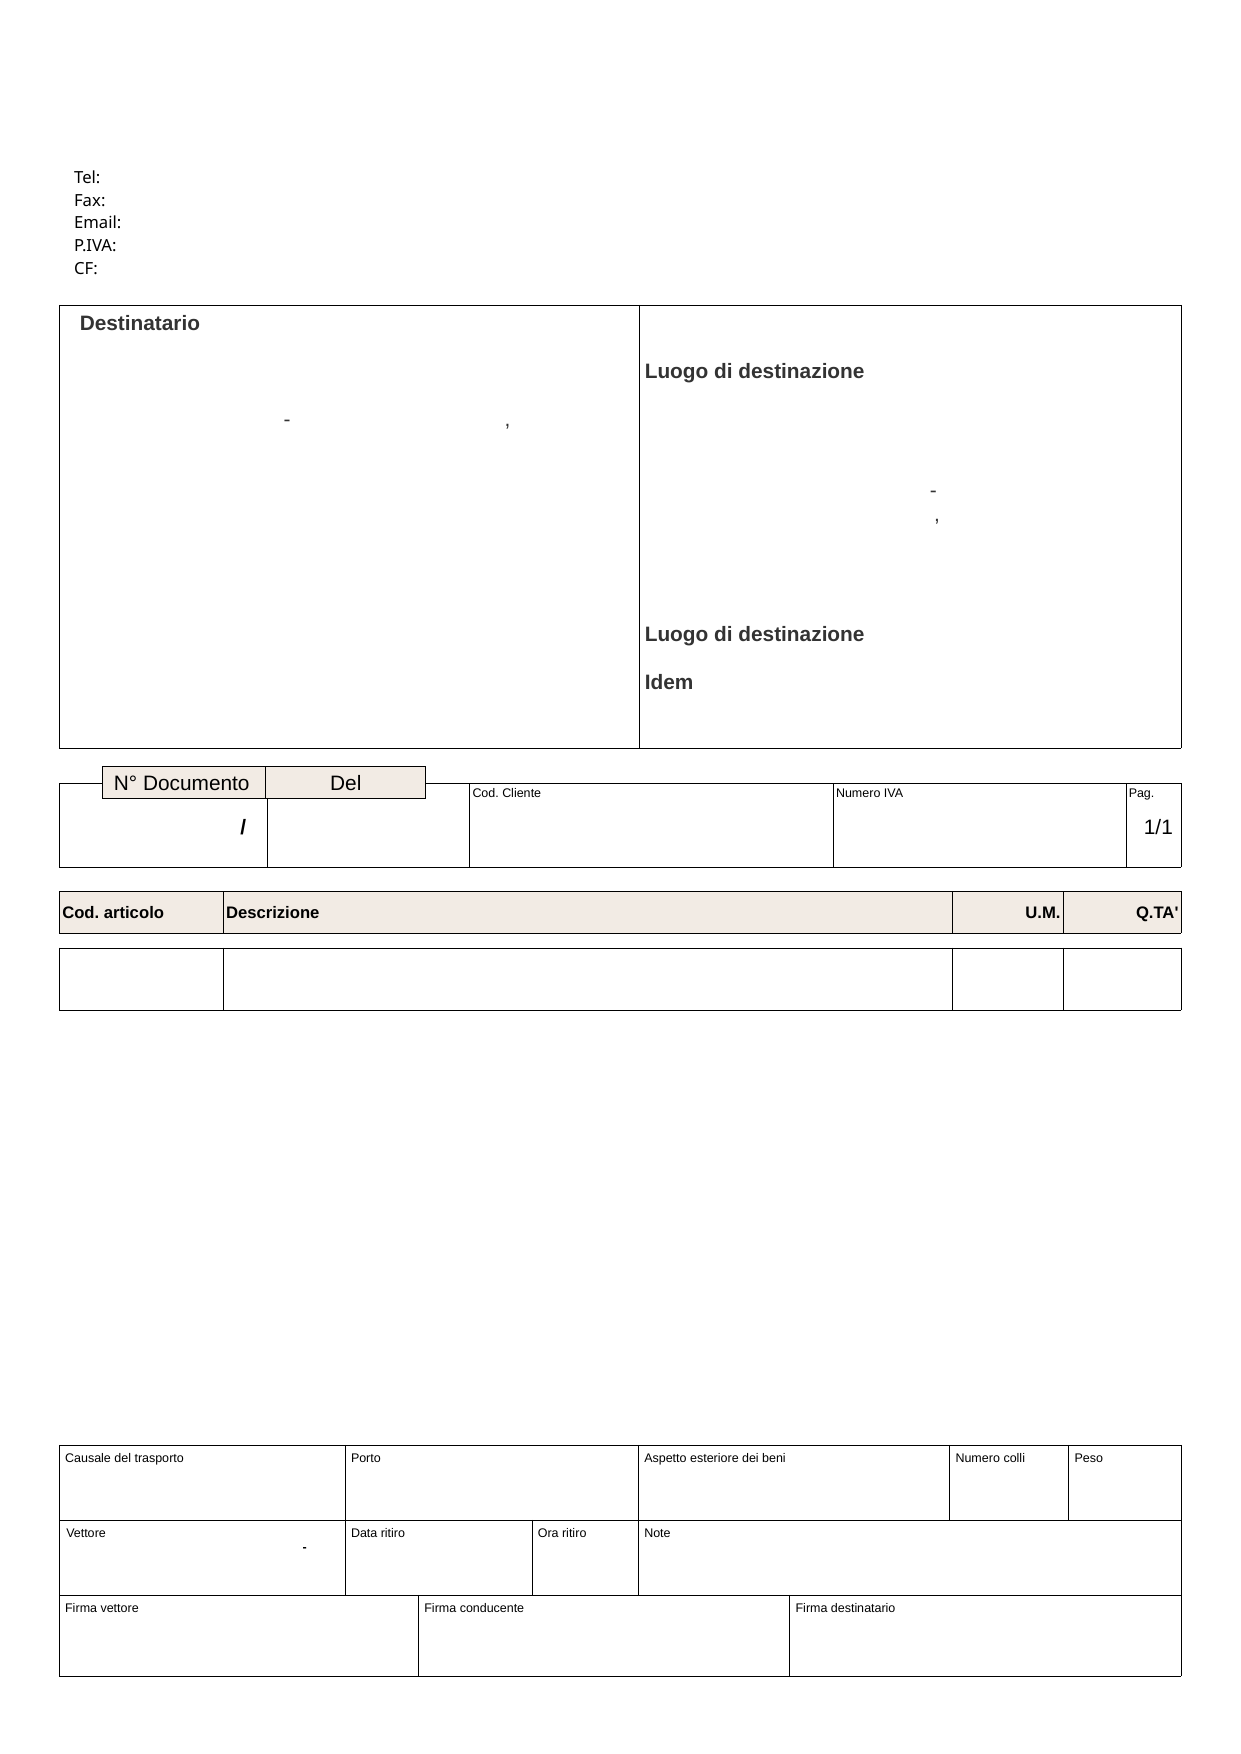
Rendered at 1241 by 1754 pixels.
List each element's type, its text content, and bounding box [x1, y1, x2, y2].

table_header <line.product_uom.name or ''> [953, 949, 1063, 1009]
table_header <line.product_id.code or ''> [60, 949, 223, 1009]
table_header U.M. [953, 892, 1063, 933]
table_cell <for each="line in o.ddt_lines"> </for> [59, 934, 1181, 948]
table_cell <for each="line in o.ddt_lines"> </for> [59, 1011, 1181, 1038]
table_header Q.TA' [1064, 892, 1181, 933]
table_header <formatLang(line.product_uom_qty,digits=0)> [1064, 949, 1181, 1009]
table_header Cod. articolo [60, 892, 223, 933]
table_header Descrizione [224, 892, 952, 933]
table_header <line.product_id.name or ''> [224, 949, 952, 1009]
